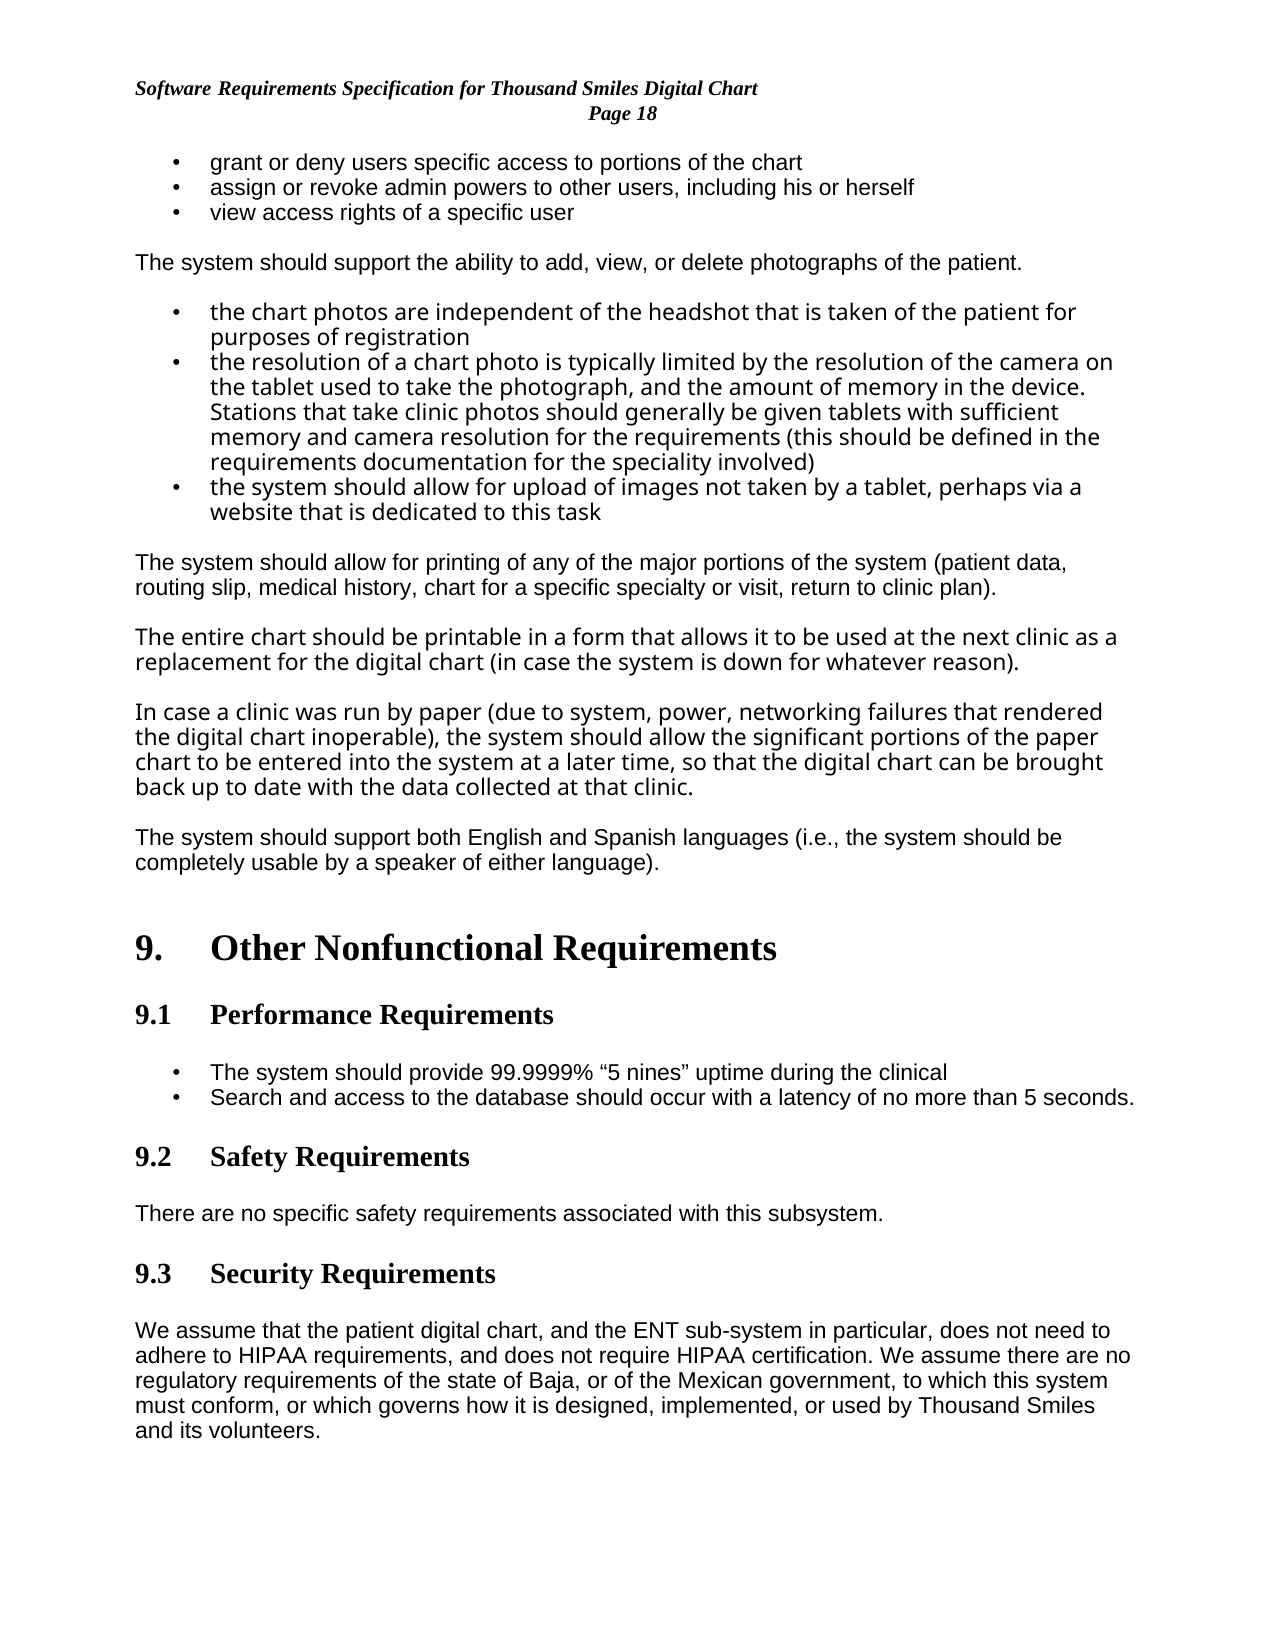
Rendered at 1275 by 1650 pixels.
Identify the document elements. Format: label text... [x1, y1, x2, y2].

text There are no specific safety requirements associated with this subsystem. [135, 1202, 1140, 1227]
list view access rights of a specific user [172, 200, 1140, 225]
list the resolution of a chart photo is typically limited by the resolution of the camera on the tablet used to take the photograph, and the amount of memory in the device. Stations that take clinic photos should generally be given tablets with sufficient memory and camera resolution for the requirements (this should be defined in the requirements documentation for the speciality involved) [172, 350, 1140, 475]
subtitle Other Nonfunctional Requirements [135, 925, 1140, 968]
list the chart photos are independent of the headshot that is taken of the patient for purposes of registration [172, 300, 1140, 350]
subtitle Performance Requirements [135, 997, 1140, 1031]
text The system should support the ability to add, view, or delete photographs of the patient. [135, 250, 1140, 275]
subtitle Security Requirements [135, 1256, 1140, 1289]
list grant or deny users specific access to portions of the chart [172, 150, 1140, 175]
text In case a clinic was run by paper (due to system, power, networking failures that rendered the digital chart inoperable), the system should allow the significant portions of the paper chart to be entered into the system at a later time, so that the digital chart can be brought back up to date with the data collected at that clinic. [135, 700, 1140, 800]
text The system should allow for printing of any of the major portions of the system (patient data, routing slip, medical history, chart for a specific specialty or visit, return to clinic plan). [135, 550, 1140, 600]
list the system should allow for upload of images not taken by a tablet, perhaps via a website that is dedicated to this task [172, 475, 1140, 525]
subtitle Safety Requirements [135, 1139, 1140, 1173]
text The system should support both English and Spanish languages (i.e., the system should be completely usable by a speaker of either language). [135, 825, 1140, 875]
text The entire chart should be printable in a form that allows it to be used at the next clinic as a replacement for the digital chart (in case the system is down for whatever reason). [135, 625, 1140, 675]
list The system should provide 99.9999% “5 nines” uptime during the clinical [172, 1060, 1140, 1085]
text We assume that the patient digital chart, and the ENT sub-system in particular, does not need to adhere to HIPAA requirements, and does not require HIPAA certification. We assume there are no regulatory requirements of the state of Baja, or of the Mexican government, to which this system must conform, or which governs how it is designed, implemented, or used by Thousand Smiles and its volunteers. [135, 1319, 1140, 1444]
list Search and access to the database should occur with a latency of no more than 5 seconds. [172, 1085, 1140, 1110]
list assign or revoke admin powers to other users, including his or herself [172, 175, 1140, 200]
